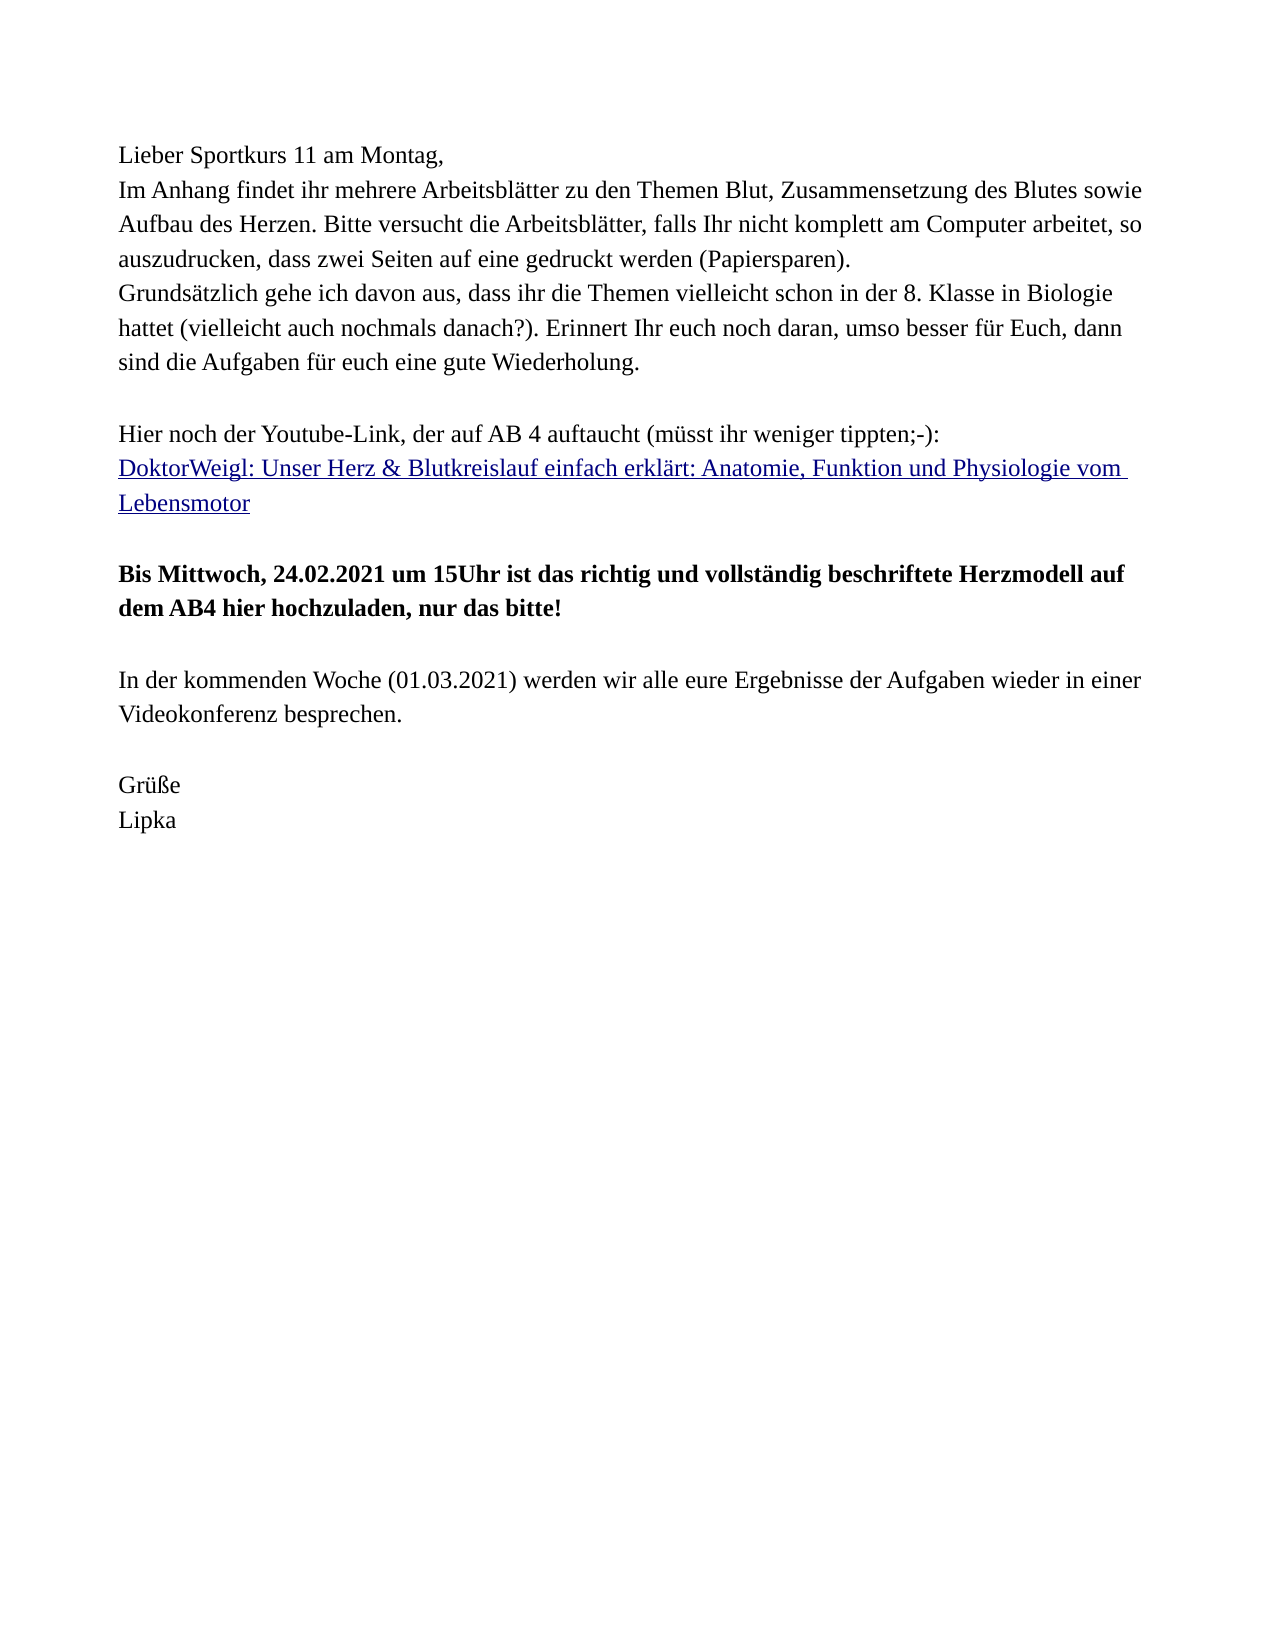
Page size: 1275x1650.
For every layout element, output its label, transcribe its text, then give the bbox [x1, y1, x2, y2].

text Hier noch der Youtube-Link, der auf AB 4 auftaucht (müsst ihr weniger tippten;-): DoktorWeigl: Unser Herz & Blutkreislauf einfach erklärt: Anatomie, Funktion und Physiologie vom Lebensmotor [118, 419, 1157, 516]
text Lieber Sportkurs 11 am Montag, Im Anhang findet ihr mehrere Arbeitsblätter zu den Themen Blut, Zusammensetzung des Blutes sowie Aufbau des Herzen. Bitte versucht die Arbeitsblätter, falls Ihr nicht komplett am Computer arbeitet, so auszudrucken, dass zwei Seiten auf eine gedruckt werden (Papiersparen). Grundsätzlich gehe ich davon aus, dass ihr die Themen vielleicht schon in der 8. Klasse in Biologie hattet (vielleicht auch nochmals danach?). Erinnert Ihr euch noch daran, umso besser für Euch, dann sind die Aufgaben für euch eine gute Wiederholung. [118, 140, 1157, 376]
text Grüße Lipka [118, 771, 1157, 834]
text In der kommenden Woche (01.03.2021) werden wir alle eure Ergebnisse der Aufgaben wieder in einer Videokonferenz besprechen. [118, 665, 1157, 728]
text Bis Mittwoch, 24.02.2021 um 15Uhr ist das richtig und vollständig beschriftete Herzmodell auf dem AB4 hier hochzuladen, nur das bitte! [118, 559, 1157, 622]
